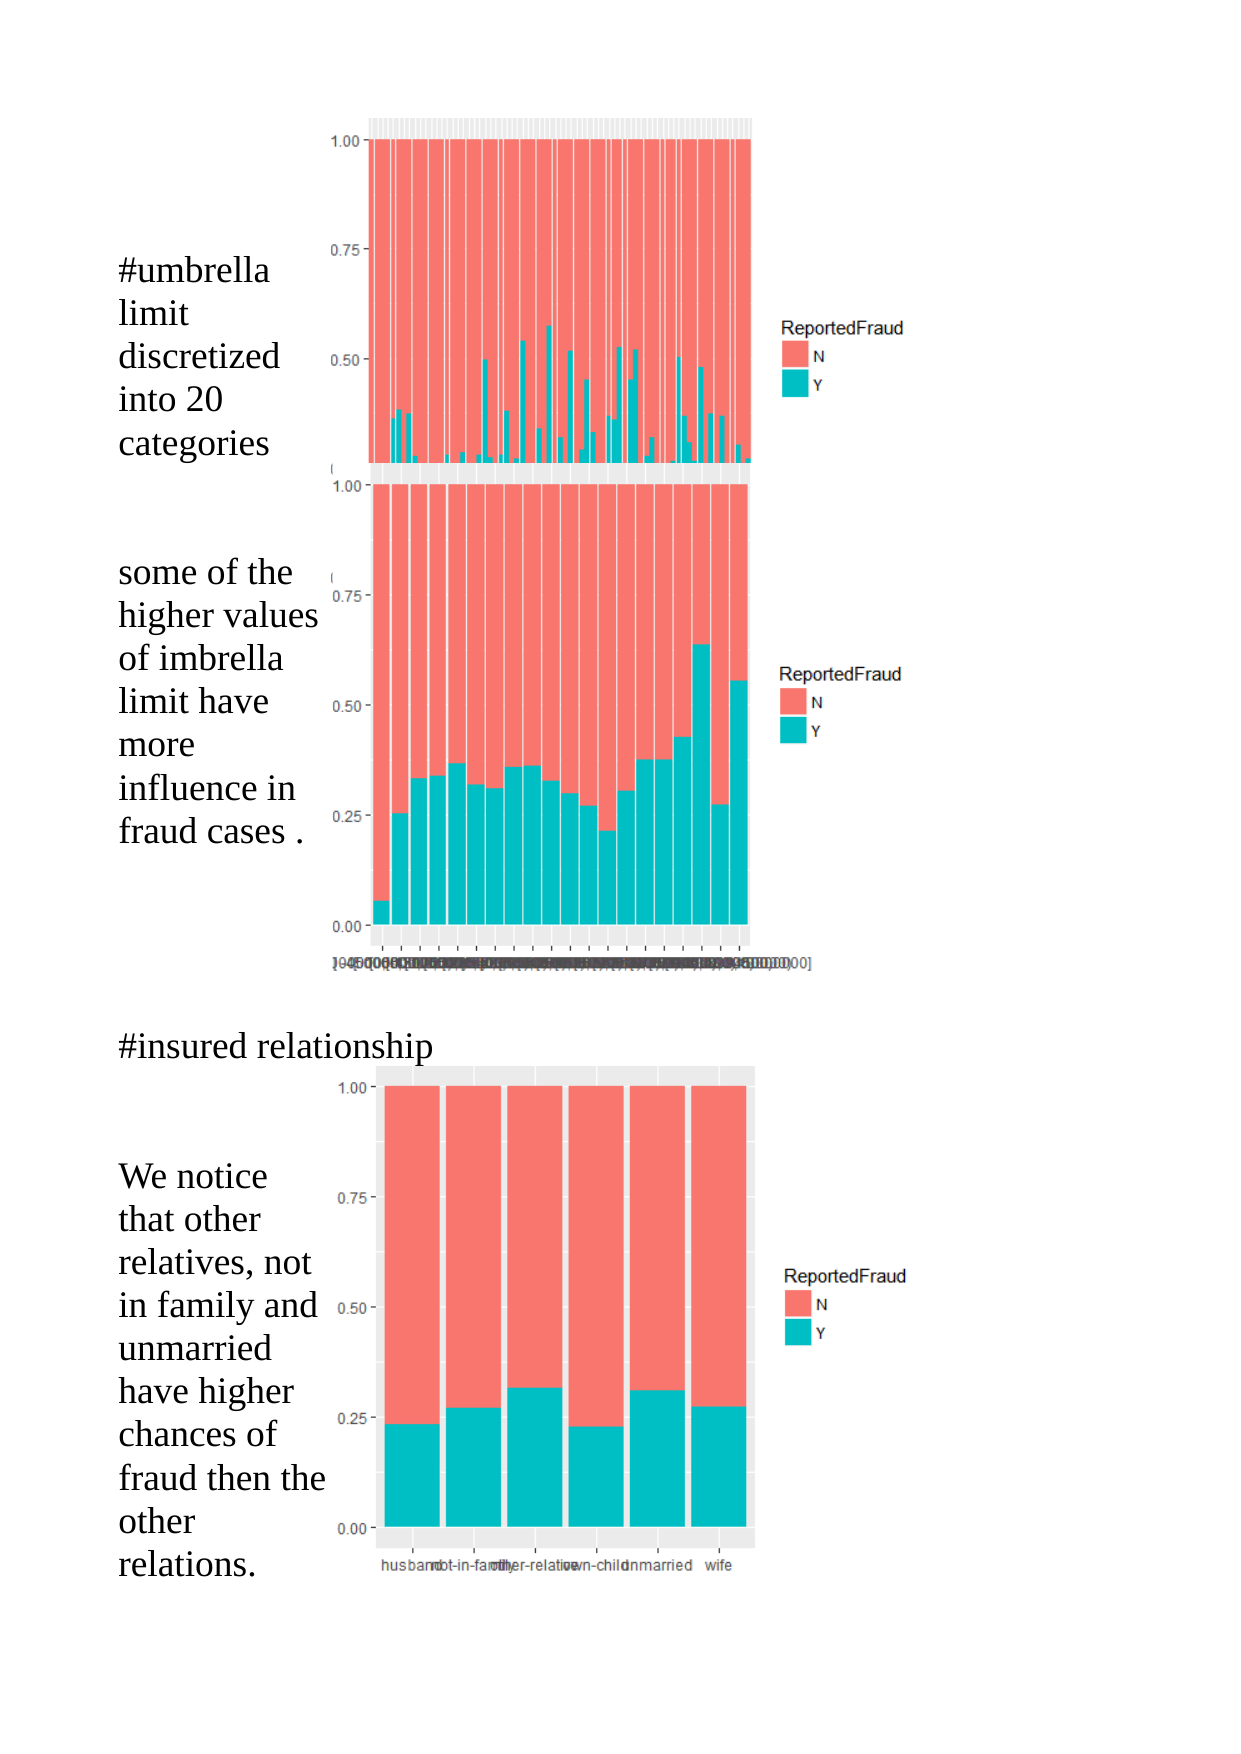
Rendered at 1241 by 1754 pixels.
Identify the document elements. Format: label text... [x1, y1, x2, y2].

text We notice that other relatives, not in family and unmarried have higher chances of fraud then the other relations. [118, 1153, 1122, 1584]
picture [331, 1066, 909, 1577]
text [910, 247, 1122, 463]
text #umbrella limit discretized into 20 categories [118, 247, 330, 463]
text [908, 549, 1122, 851]
text #insured relationship [118, 1024, 1122, 1067]
picture [330, 118, 910, 976]
text some of the higher values of imbrella limit have more influence in fraud cases . [118, 549, 332, 851]
